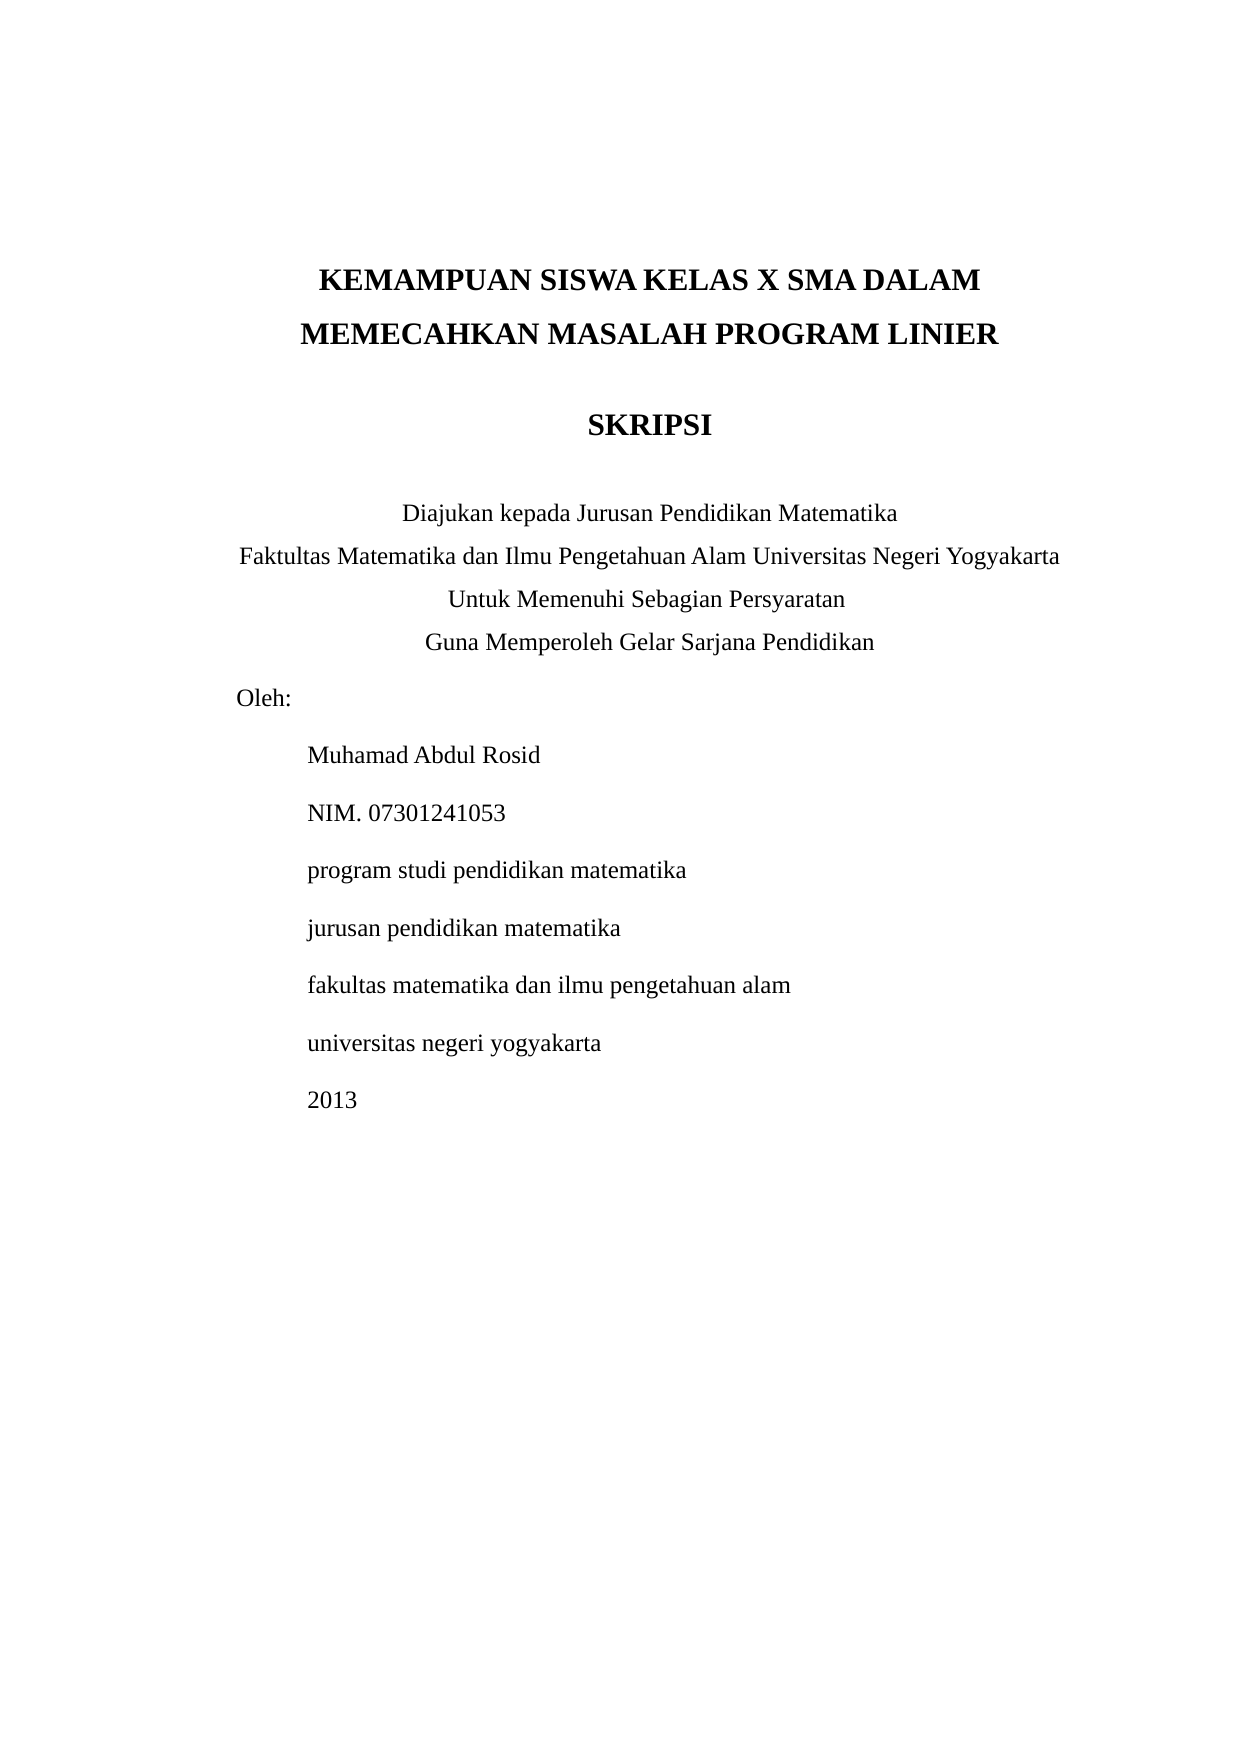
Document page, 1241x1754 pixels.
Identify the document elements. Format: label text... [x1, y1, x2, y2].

text 2013 [236, 1085, 1063, 1114]
text Oleh: [236, 683, 1063, 712]
text universitas negeri yogyakarta [236, 1028, 1063, 1057]
text jurusan pendidikan matematika [236, 913, 1063, 942]
text fakultas matematika dan ilmu pengetahuan alam [236, 970, 1063, 999]
title Kemampuan siswa kelas X SMA dalam memecahkan masalah program linier [236, 261, 1063, 351]
text NIM. 07301241053 [236, 798, 1063, 827]
text Muhamad Abdul Rosid [236, 740, 1063, 769]
subtitle Diajukan kepada Jurusan Pendidikan Matematika Faktultas Matematika dan Ilmu Pengetahuan Alam Universitas Negeri Yogyakarta Untuk Memenuhi Sebagian Persyaratan Guna Memperoleh Gelar Sarjana Pendidikan [236, 498, 1063, 656]
text program studi pendidikan matematika [236, 855, 1063, 884]
title skripsi [236, 406, 1063, 442]
